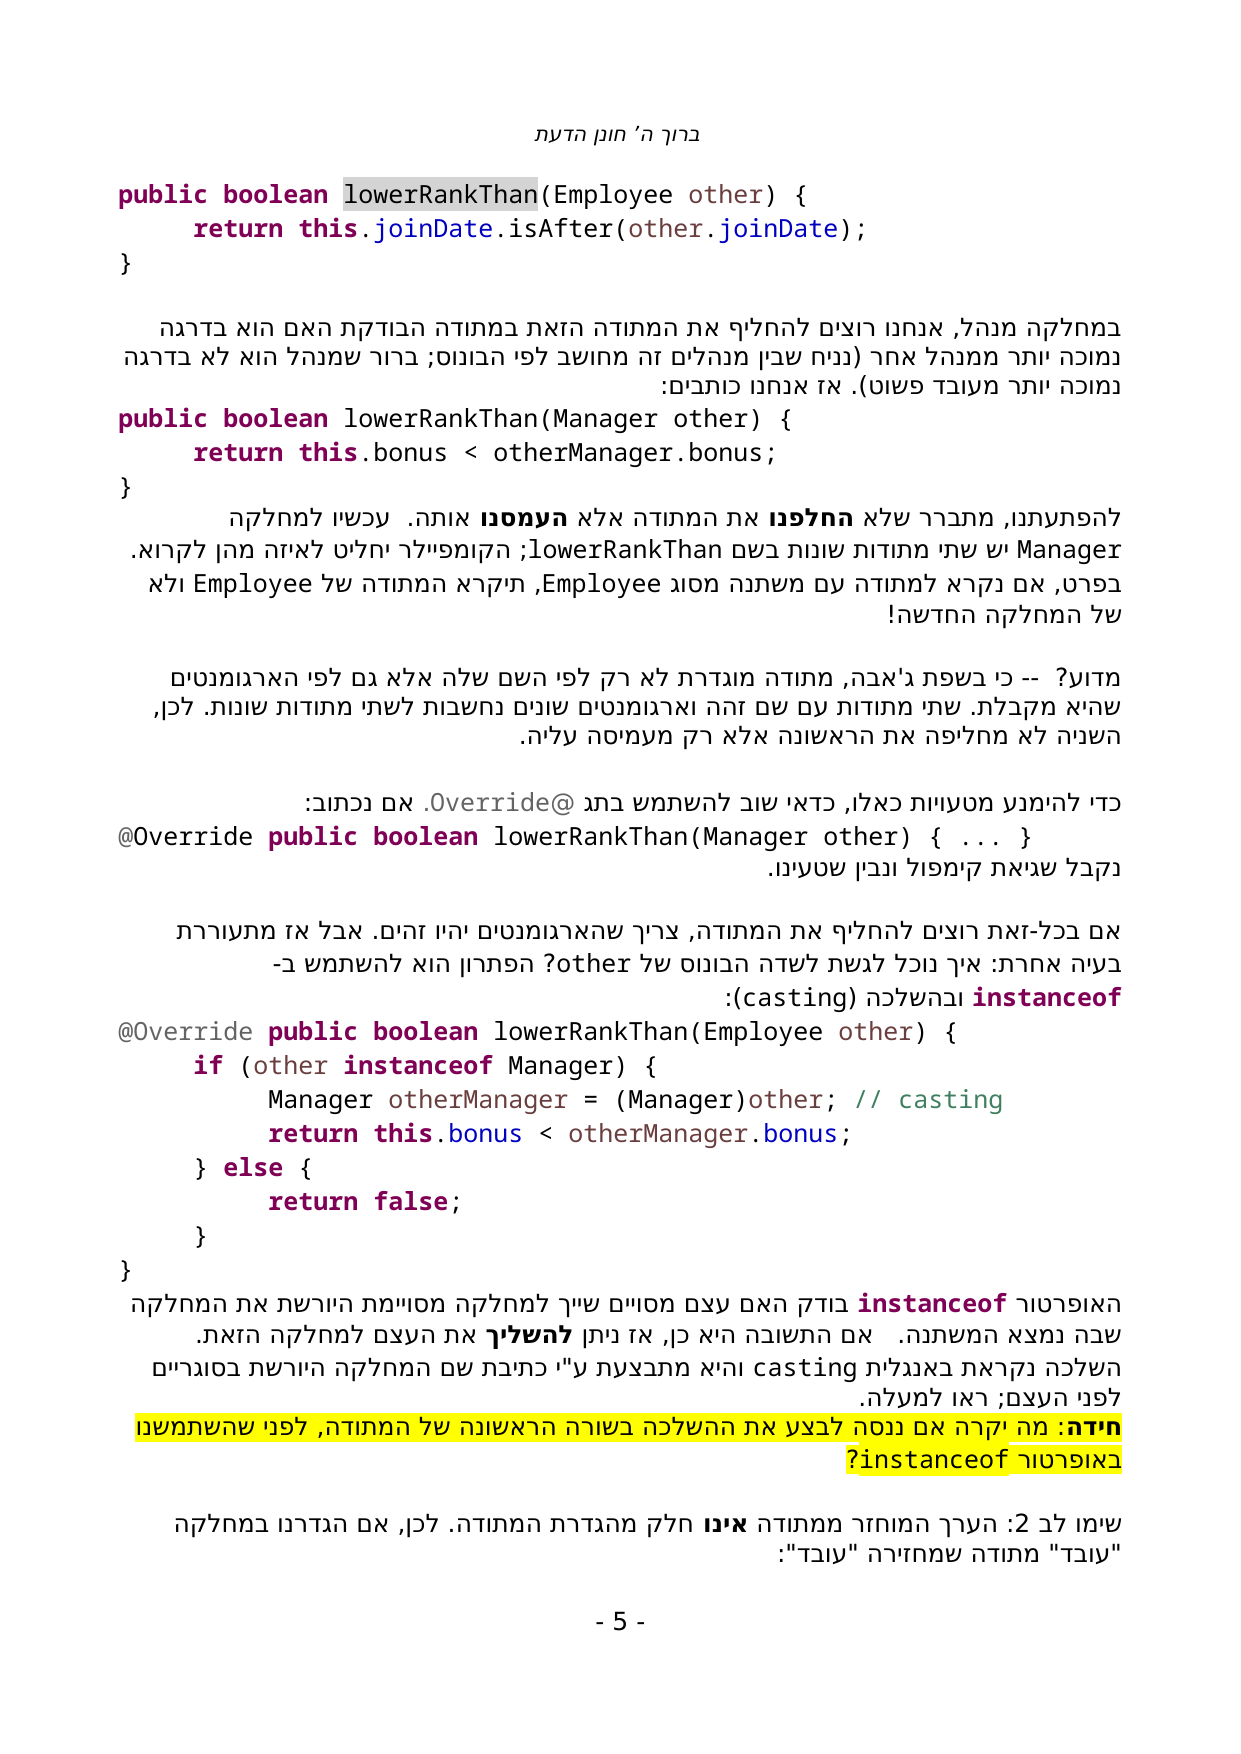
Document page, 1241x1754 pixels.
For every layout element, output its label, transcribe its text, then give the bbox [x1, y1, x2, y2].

text @Override public boolean lowerRankThan(Employee other) { [118, 1013, 1122, 1047]
text } else { [118, 1150, 1122, 1184]
text } [118, 1252, 1122, 1286]
text } [118, 469, 1122, 503]
text public boolean lowerRankThan(Employee other) { [118, 177, 1122, 211]
text if (other instanceof Manager) { [118, 1047, 1122, 1082]
text נקבל שגיאת קימפול ונבין שטעינו. [118, 853, 1122, 882]
text return this.joinDate.isAfter(other.joinDate); [118, 211, 1122, 245]
text return this.bonus < otherManager.bonus; [118, 1116, 1122, 1150]
text } [118, 1218, 1122, 1252]
text כדי להימנע מטעויות כאלו, כדאי שוב להשתמש בתג @Override. אם נכתוב: [118, 785, 1122, 819]
text return this.bonus < otherManager.bonus; [118, 434, 1122, 469]
text להפתעתנו, מתברר שלא החלפנו את המתודה אלא העמסנו אותה. עכשיו למחלקה Manager יש שתי מתודות שונות בשם lowerRankThan; הקומפיילר יחליט לאיזה מהן לקרוא. בפרט, אם נקרא למתודה עם משתנה מסוג Employee, תיקרא המתודה של Employee ולא של המחלקה החדשה! [118, 503, 1122, 629]
text } [118, 245, 1122, 279]
text מדוע? -- כי בשפת ג'אבה, מתודה מוגדרת לא רק לפי השם שלה אלא גם לפי הארגומנטים שהיא מקבלת. שתי מתודות עם שם זהה וארגומנטים שונים נחשבות לשתי מתודות שונות. לכן, השניה לא מחליפה את הראשונה אלא רק מעמיסה עליה. [118, 663, 1122, 751]
text Manager otherManager = (Manager)other; // casting [118, 1082, 1122, 1116]
text public boolean lowerRankThan(Manager other) { [118, 401, 1122, 434]
text return false; [118, 1184, 1122, 1218]
text במחלקה מנהל, אנחנו רוצים להחליף את המתודה הזאת במתודה הבודקת האם הוא בדרגה נמוכה יותר ממנהל אחר (נניח שבין מנהלים זה מחושב לפי הבונוס; ברור שמנהל הוא לא בדרגה נמוכה יותר מעובד פשוט). אז אנחנו כותבים: [118, 313, 1122, 401]
text חידה: מה יקרה אם ננסה לבצע את ההשלכה בשורה הראשונה של המתודה, לפני שהשתמשנו באופרטור instanceof? [118, 1412, 1122, 1476]
text @Override public boolean lowerRankThan(Manager other) { ... } [118, 819, 1122, 853]
text האופרטור instanceof בודק האם עצם מסויים שייך למחלקה מסויימת היורשת את המחלקה שבה נמצא המשתנה. אם התשובה היא כן, אז ניתן להשליך את העצם למחלקה הזאת. השלכה נקראת באנגלית casting והיא מתבצעת ע"י כתיבת שם המחלקה היורשת בסוגריים לפני העצם; ראו למעלה. [118, 1286, 1122, 1412]
text אם בכל-זאת רוצים להחליף את המתודה, צריך שהארגומנטים יהיו זהים. אבל אז מתעוררת בעיה אחרת: איך נוכל לגשת לשדה הבונוס של other? הפתרון הוא להשתמש ב- instanceof ובהשלכה (casting): [118, 916, 1122, 1013]
text שימו לב 2: הערך המוחזר ממתודה אינו חלק מהגדרת המתודה. לכן, אם הגדרנו במחלקה "עובד" מתודה שמחזירה "עובד": [118, 1510, 1122, 1568]
